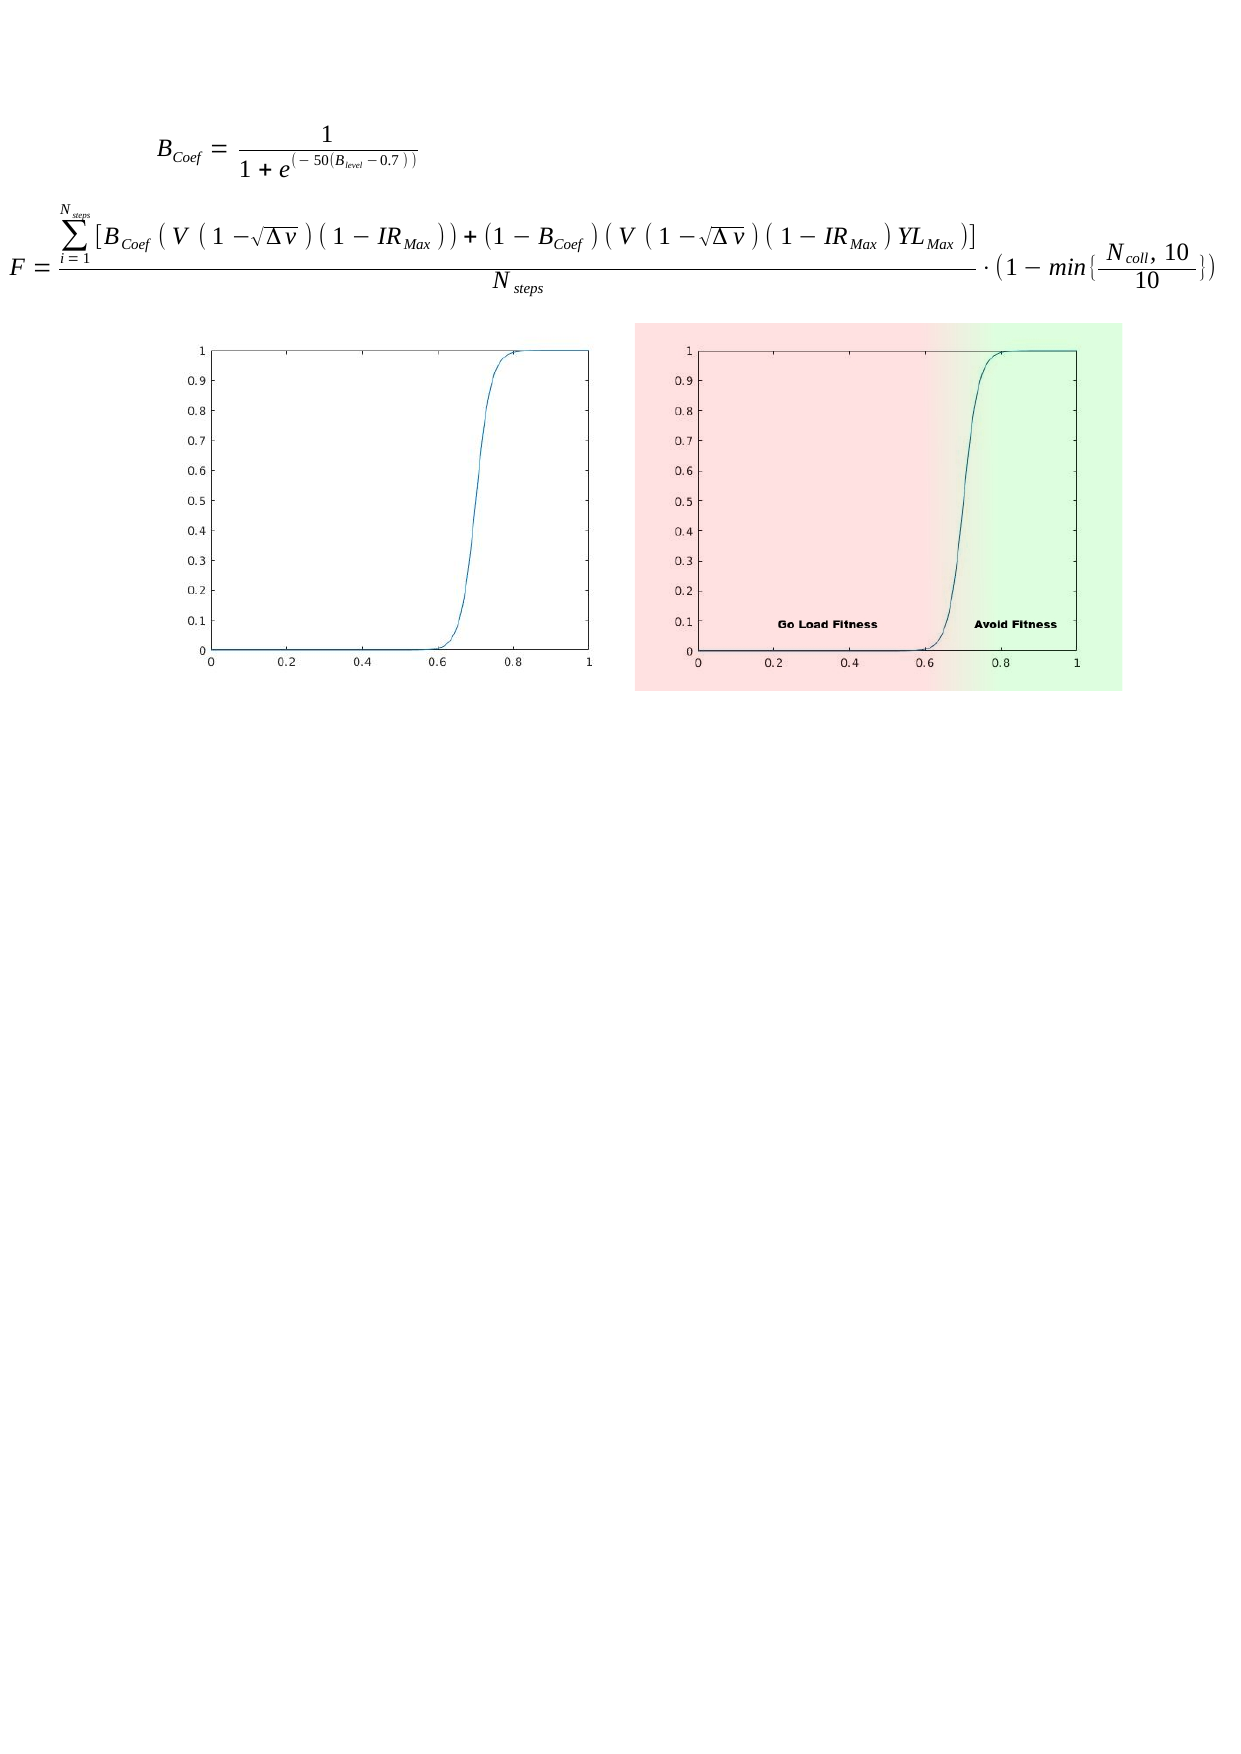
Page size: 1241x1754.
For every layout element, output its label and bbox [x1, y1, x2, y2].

picture [147, 323, 1123, 691]
